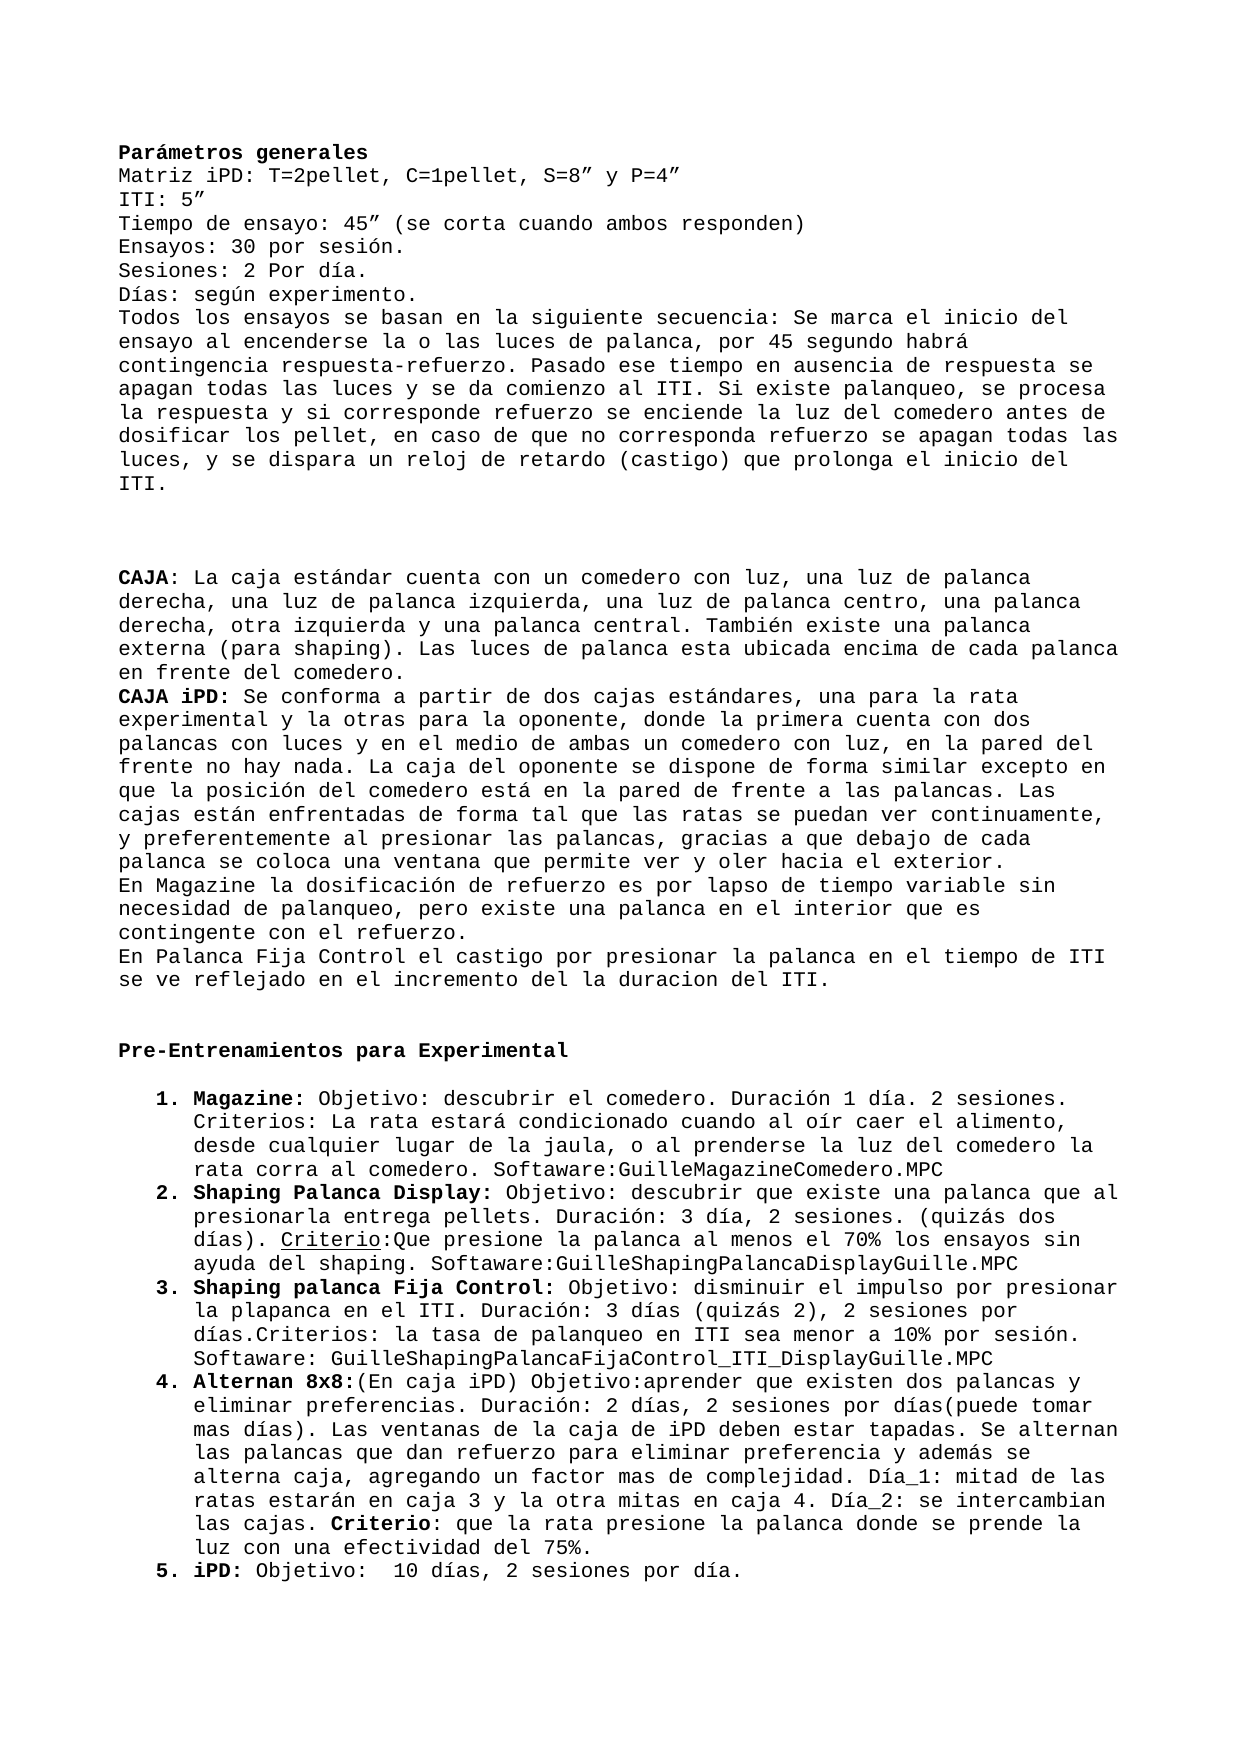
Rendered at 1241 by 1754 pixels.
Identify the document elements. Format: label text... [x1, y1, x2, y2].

text Sesiones: 2 Por día. [118, 260, 1122, 284]
text Días: según experimento. [118, 284, 1122, 307]
list Shaping palanca Fija Control: Objetivo: disminuir el impulso por presionar la plapanca en el ITI. Duración: 3 días (quizás 2), 2 sesiones por días.Criterios: la tasa de palanqueo en ITI sea menor a 10% por sesión. Softaware: GuilleShapingPalancaFijaControl_ITI_DisplayGuille.MPC [156, 1277, 1122, 1371]
text Todos los ensayos se basan en la siguiente secuencia: Se marca el inicio del ensayo al encenderse la o las luces de palanca, por 45 segundo habrá contingencia respuesta-refuerzo. Pasado ese tiempo en ausencia de respuesta se apagan todas las luces y se da comienzo al ITI. Si existe palanqueo, se procesa la respuesta y si corresponde refuerzo se enciende la luz del comedero antes de dosificar los pellet, en caso de que no corresponda refuerzo se apagan todas las luces, y se dispara un reloj de retardo (castigo) que prolonga el inicio del ITI. [118, 307, 1122, 496]
list Alternan 8x8:(En caja iPD) Objetivo:aprender que existen dos palancas y eliminar preferencias. Duración: 2 días, 2 sesiones por días(puede tomar mas días). Las ventanas de la caja de iPD deben estar tapadas. Se alternan las palancas que dan refuerzo para eliminar preferencia y además se alterna caja, agregando un factor mas de complejidad. Día_1: mitad de las ratas estarán en caja 3 y la otra mitas en caja 4. Día_2: se intercambian las cajas. Criterio: que la rata presione la palanca donde se prende la luz con una efectividad del 75%. [156, 1371, 1122, 1561]
text Matriz iPD: T=2pellet, C=1pellet, S=8” y P=4” [118, 165, 1122, 189]
text Parámetros generales [118, 142, 1122, 165]
text Tiempo de ensayo: 45” (se corta cuando ambos responden) [118, 213, 1122, 236]
text CAJA iPD: Se conforma a partir de dos cajas estándares, una para la rata experimental y la otras para la oponente, donde la primera cuenta con dos palancas con luces y en el medio de ambas un comedero con luz, en la pared del frente no hay nada. La caja del oponente se dispone de forma similar excepto en que la posición del comedero está en la pared de frente a las palancas. Las cajas están enfrentadas de forma tal que las ratas se puedan ver continuamente, y preferentemente al presionar las palancas, gracias a que debajo de cada palanca se coloca una ventana que permite ver y oler hacia el exterior. [118, 686, 1122, 875]
text En Palanca Fija Control el castigo por presionar la palanca en el tiempo de ITI se ve reflejado en el incremento del la duracion del ITI. [118, 946, 1122, 993]
list iPD: Objetivo: 10 días, 2 sesiones por día. [156, 1561, 1122, 1584]
text En Magazine la dosificación de refuerzo es por lapso de tiempo variable sin necesidad de palanqueo, pero existe una palanca en el interior que es contingente con el refuerzo. [118, 875, 1122, 946]
list Magazine: Objetivo: descubrir el comedero. Duración 1 día. 2 sesiones. Criterios: La rata estará condicionado cuando al oír caer el alimento, desde cualquier lugar de la jaula, o al prenderse la luz del comedero la rata corra al comedero. Softaware:GuilleMagazineComedero.MPC [156, 1088, 1122, 1182]
text Pre-Entrenamientos para Experimental [118, 1040, 1122, 1064]
text Ensayos: 30 por sesión. [118, 236, 1122, 260]
text CAJA: La caja estándar cuenta con un comedero con luz, una luz de palanca derecha, una luz de palanca izquierda, una luz de palanca centro, una palanca derecha, otra izquierda y una palanca central. También existe una palanca externa (para shaping). Las luces de palanca esta ubicada encima de cada palanca en frente del comedero. [118, 567, 1122, 686]
list Shaping Palanca Display: Objetivo: descubrir que existe una palanca que al presionarla entrega pellets. Duración: 3 día, 2 sesiones. (quizás dos días). Criterio:Que presione la palanca al menos el 70% los ensayos sin ayuda del shaping. Softaware:GuilleShapingPalancaDisplayGuille.MPC [156, 1182, 1122, 1277]
text ITI: 5” [118, 189, 1122, 213]
